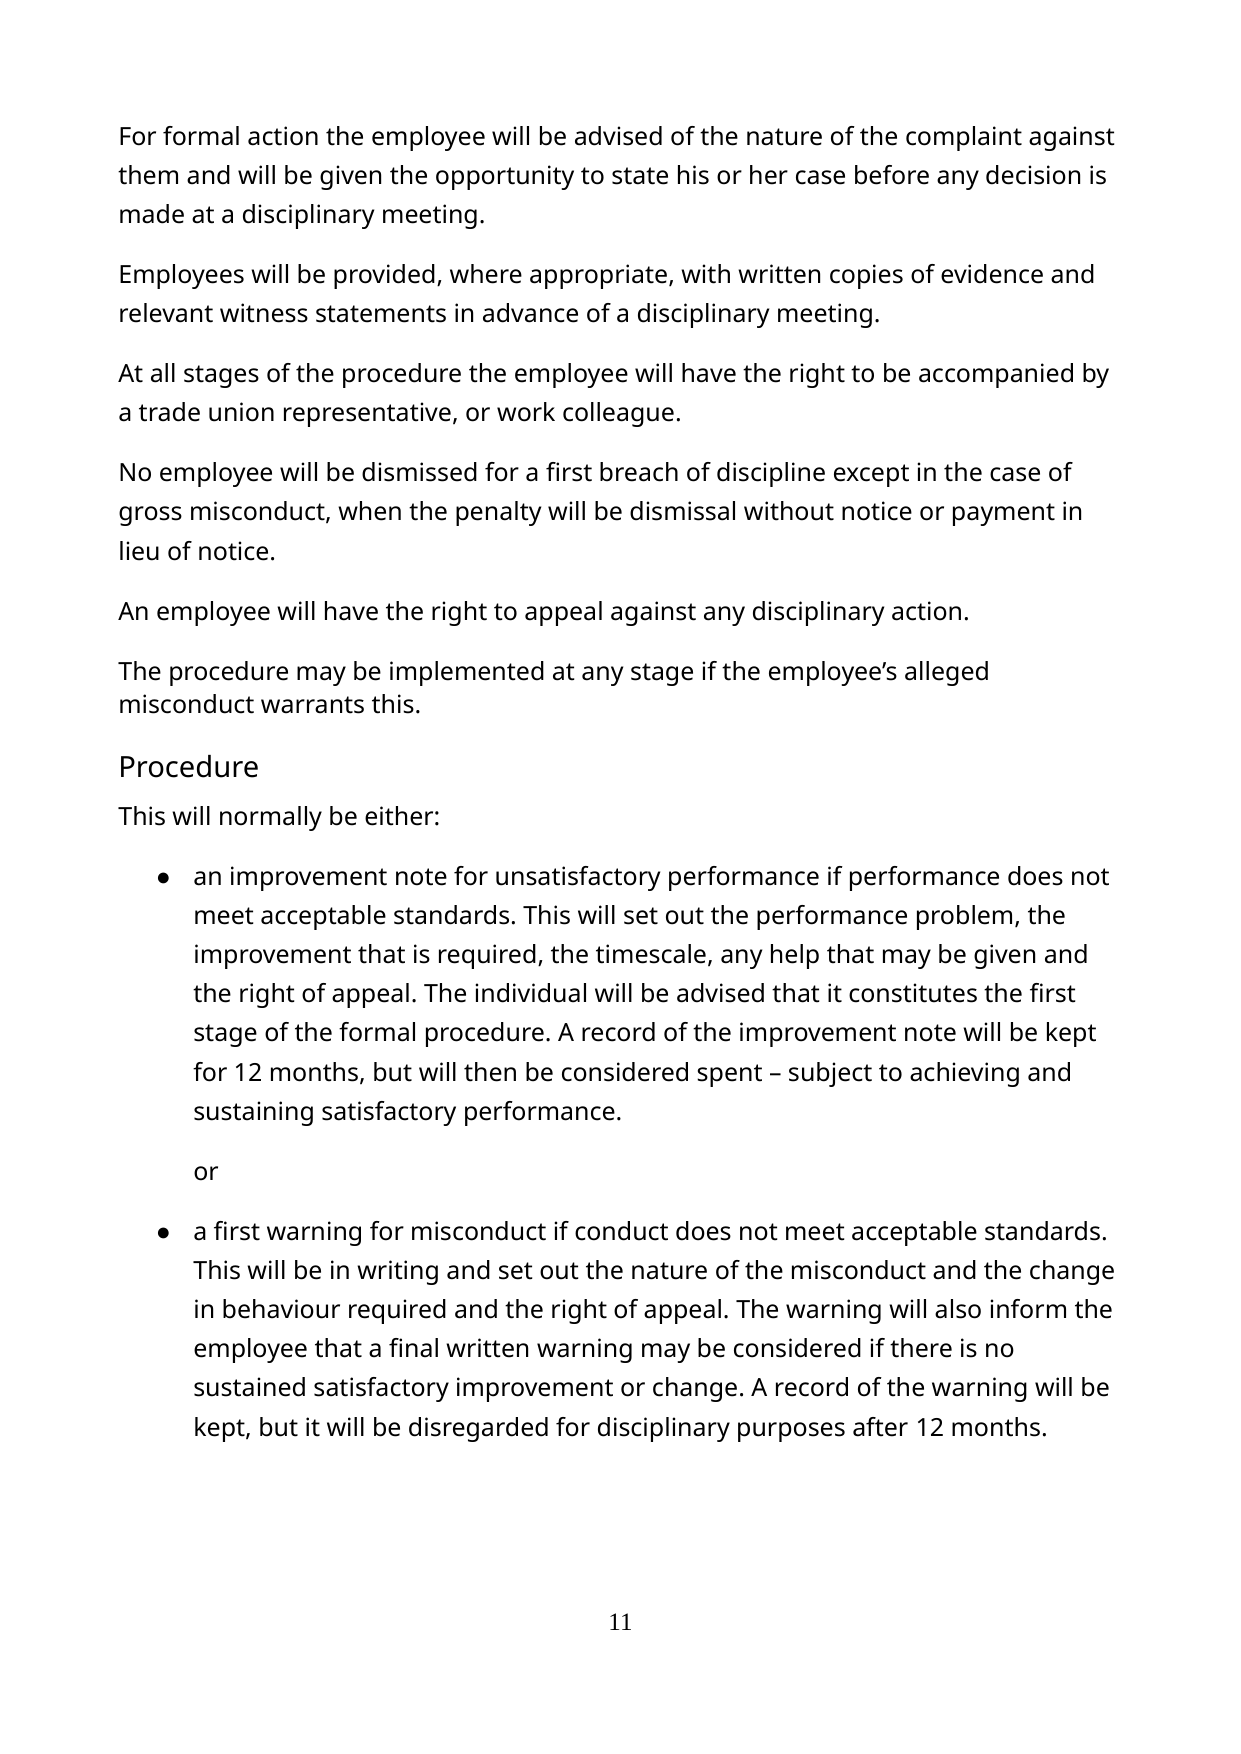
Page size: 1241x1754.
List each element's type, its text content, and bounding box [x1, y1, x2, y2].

text An employee will have the right to appeal against any disciplinary action. [118, 593, 1122, 627]
subtitle Procedure [118, 746, 1122, 786]
text Employees will be provided, where appropriate, with written copies of evidence and relevant witness statements in advance of a disciplinary meeting. [118, 256, 1122, 330]
text or [193, 1153, 1122, 1187]
text At all stages of the procedure the employee will have the right to be accompanied by a trade union representative, or work colleague. [118, 356, 1122, 429]
text The procedure may be implemented at any stage if the employee’s alleged misconduct warrants this. [118, 653, 1122, 721]
text This will normally be either: [118, 798, 1122, 832]
list a first warning for misconduct if conduct does not meet acceptable standards. This will be in writing and set out the nature of the misconduct and the change in behaviour required and the right of appeal. The warning will also inform the employee that a final written warning may be considered if there is no sustained satisfactory improvement or change. A record of the warning will be kept, but it will be disregarded for disciplinary purposes after 12 months. [156, 1213, 1122, 1443]
text For formal action the employee will be advised of the nature of the complaint against them and will be given the opportunity to state his or her case before any decision is made at a disciplinary meeting. [118, 118, 1122, 231]
list an improvement note for unsatisfactory performance if performance does not meet acceptable standards. This will set out the performance problem, the improvement that is required, the timescale, any help that may be given and the right of appeal. The individual will be advised that it constitutes the first stage of the formal procedure. A record of the improvement note will be kept for 12 months, but will then be considered spent – subject to achieving and sustaining satisfactory performance. [156, 858, 1122, 1127]
text No employee will be dismissed for a first breach of discipline except in the case of gross misconduct, when the penalty will be dismissal without notice or payment in lieu of notice. [118, 455, 1122, 567]
